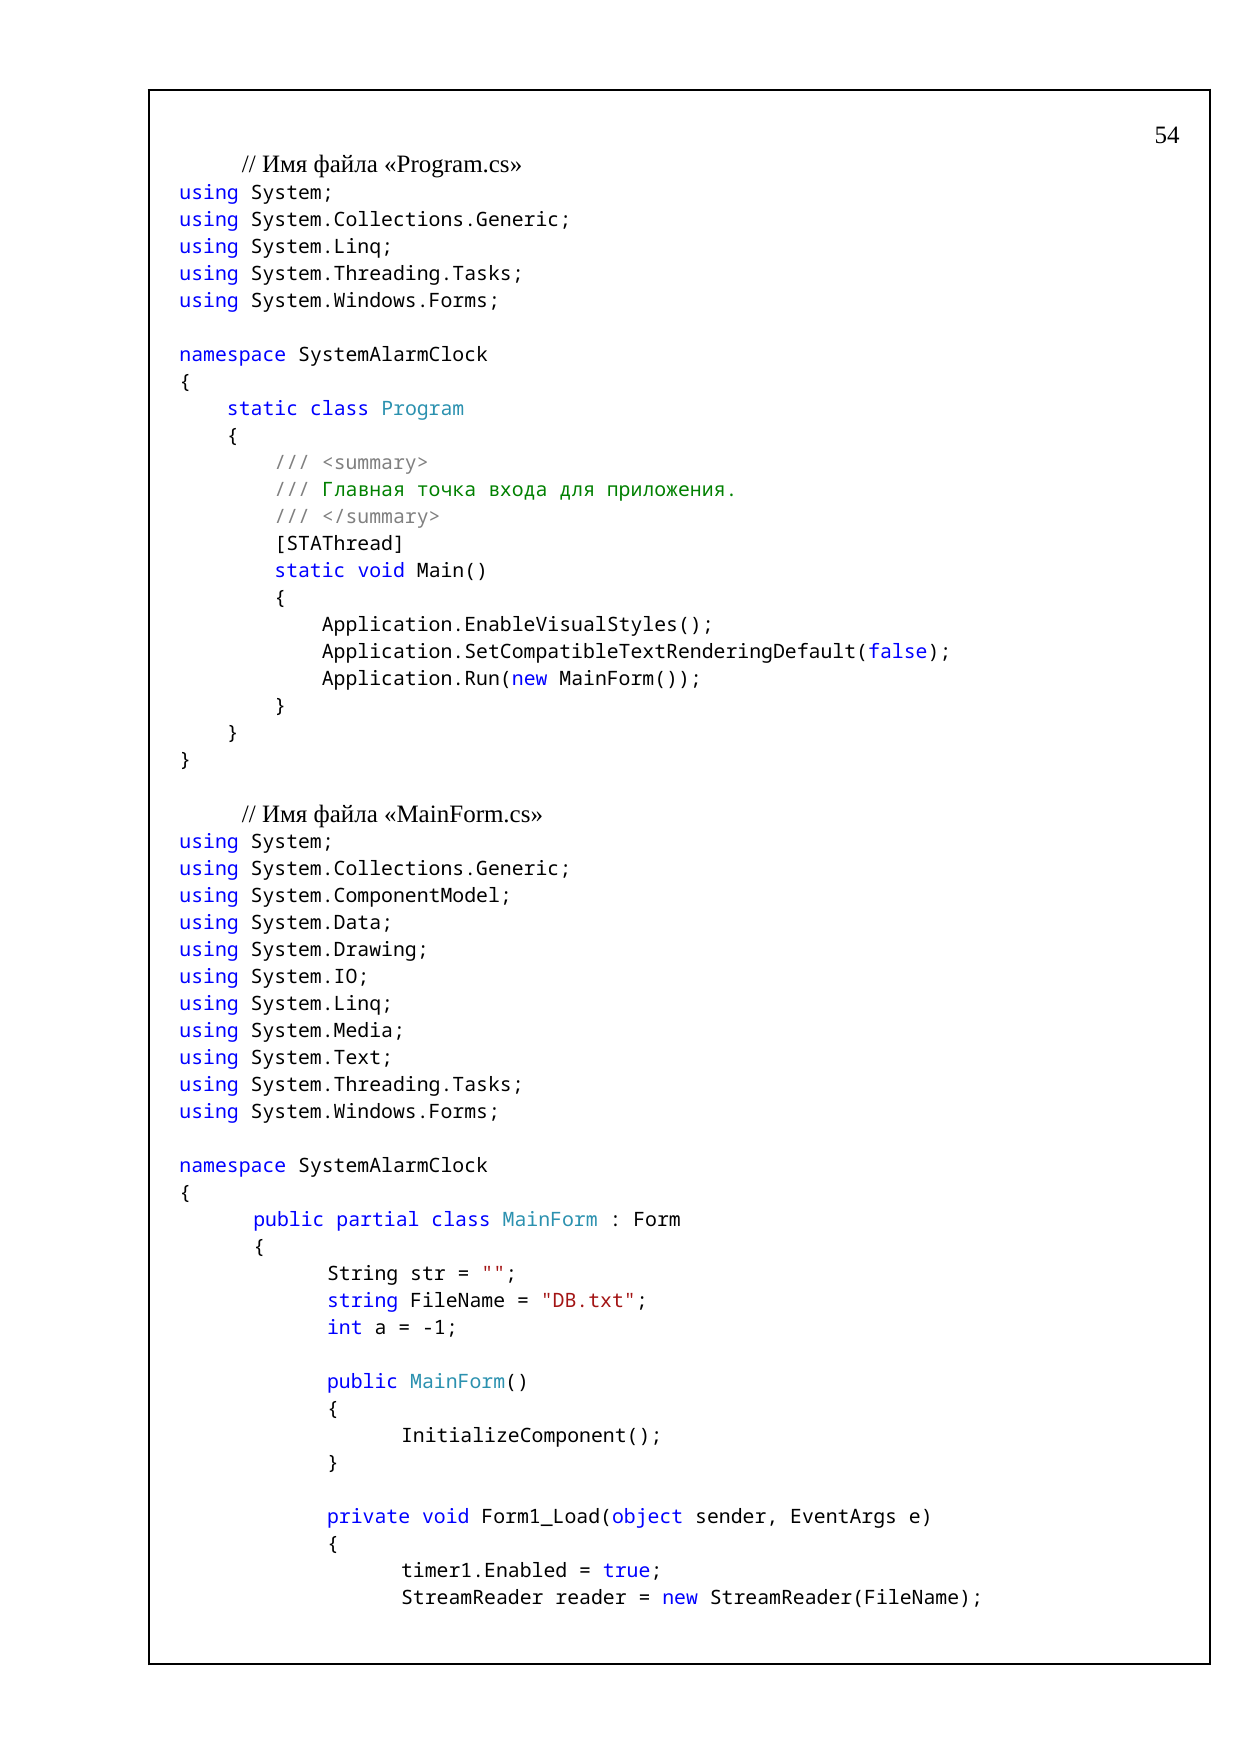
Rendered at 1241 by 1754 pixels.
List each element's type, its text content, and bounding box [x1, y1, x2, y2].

text } [179, 1448, 1179, 1475]
text using System.Text; [179, 1043, 1179, 1070]
text [STAThread] [179, 529, 1179, 556]
text using System.IO; [179, 962, 1179, 989]
text { [179, 1178, 1179, 1205]
text string FileName = "DB.txt"; [179, 1286, 1179, 1313]
text public partial class MainForm : Form [179, 1205, 1179, 1232]
text } [179, 691, 1179, 718]
text /// <summary> [179, 448, 1179, 475]
text /// </summary> [179, 502, 1179, 529]
text } [179, 745, 1179, 772]
text using System.Linq; [179, 232, 1179, 259]
text using System; [179, 828, 1099, 854]
text Application.EnableVisualStyles(); [179, 610, 1179, 637]
text using System.Drawing; [179, 936, 1179, 962]
text StreamReader reader = new StreamReader(FileName); [179, 1583, 1179, 1610]
text using System.Linq; [179, 989, 1179, 1016]
text public MainForm() [179, 1367, 1179, 1394]
text namespace SystemAlarmClock [179, 1151, 1179, 1178]
text private void Form1_Load(object sender, EventArgs e) [179, 1502, 1179, 1529]
text { [179, 1394, 1179, 1421]
text timer1.Enabled = true; [179, 1556, 1179, 1583]
text using System.Threading.Tasks; [179, 259, 1179, 286]
text String str = ""; [179, 1259, 1179, 1286]
text namespace SystemAlarmClock [179, 340, 1179, 367]
text { [179, 1232, 1179, 1259]
text int a = -1; [179, 1313, 1179, 1340]
text using System.Windows.Forms; [179, 1097, 1179, 1124]
text Application.SetCompatibleTextRenderingDefault(false); [179, 637, 1179, 664]
text static void Main() [179, 556, 1179, 583]
text } [179, 718, 1179, 745]
text using System; [179, 178, 1099, 205]
text Application.Run(new MainForm()); [179, 664, 1179, 691]
text static class Program [179, 394, 1179, 421]
text using System.Collections.Generic; [179, 854, 1179, 882]
text { [179, 421, 1179, 448]
text { [179, 1529, 1179, 1556]
text using System.Collections.Generic; [179, 205, 1179, 232]
text { [179, 583, 1179, 610]
text { [179, 367, 1179, 394]
text using System.Media; [179, 1016, 1179, 1043]
text // Имя файла «MainForm.cs» [242, 799, 1099, 828]
text using System.Windows.Forms; [179, 286, 1179, 313]
text using System.ComponentModel; [179, 882, 1179, 908]
text InitializeComponent(); [179, 1421, 1179, 1448]
text // Имя файла «Program.cs» [242, 149, 1099, 178]
text /// Главная точка входа для приложения. [179, 475, 1179, 502]
text using System.Threading.Tasks; [179, 1070, 1179, 1097]
text using System.Data; [179, 908, 1179, 936]
